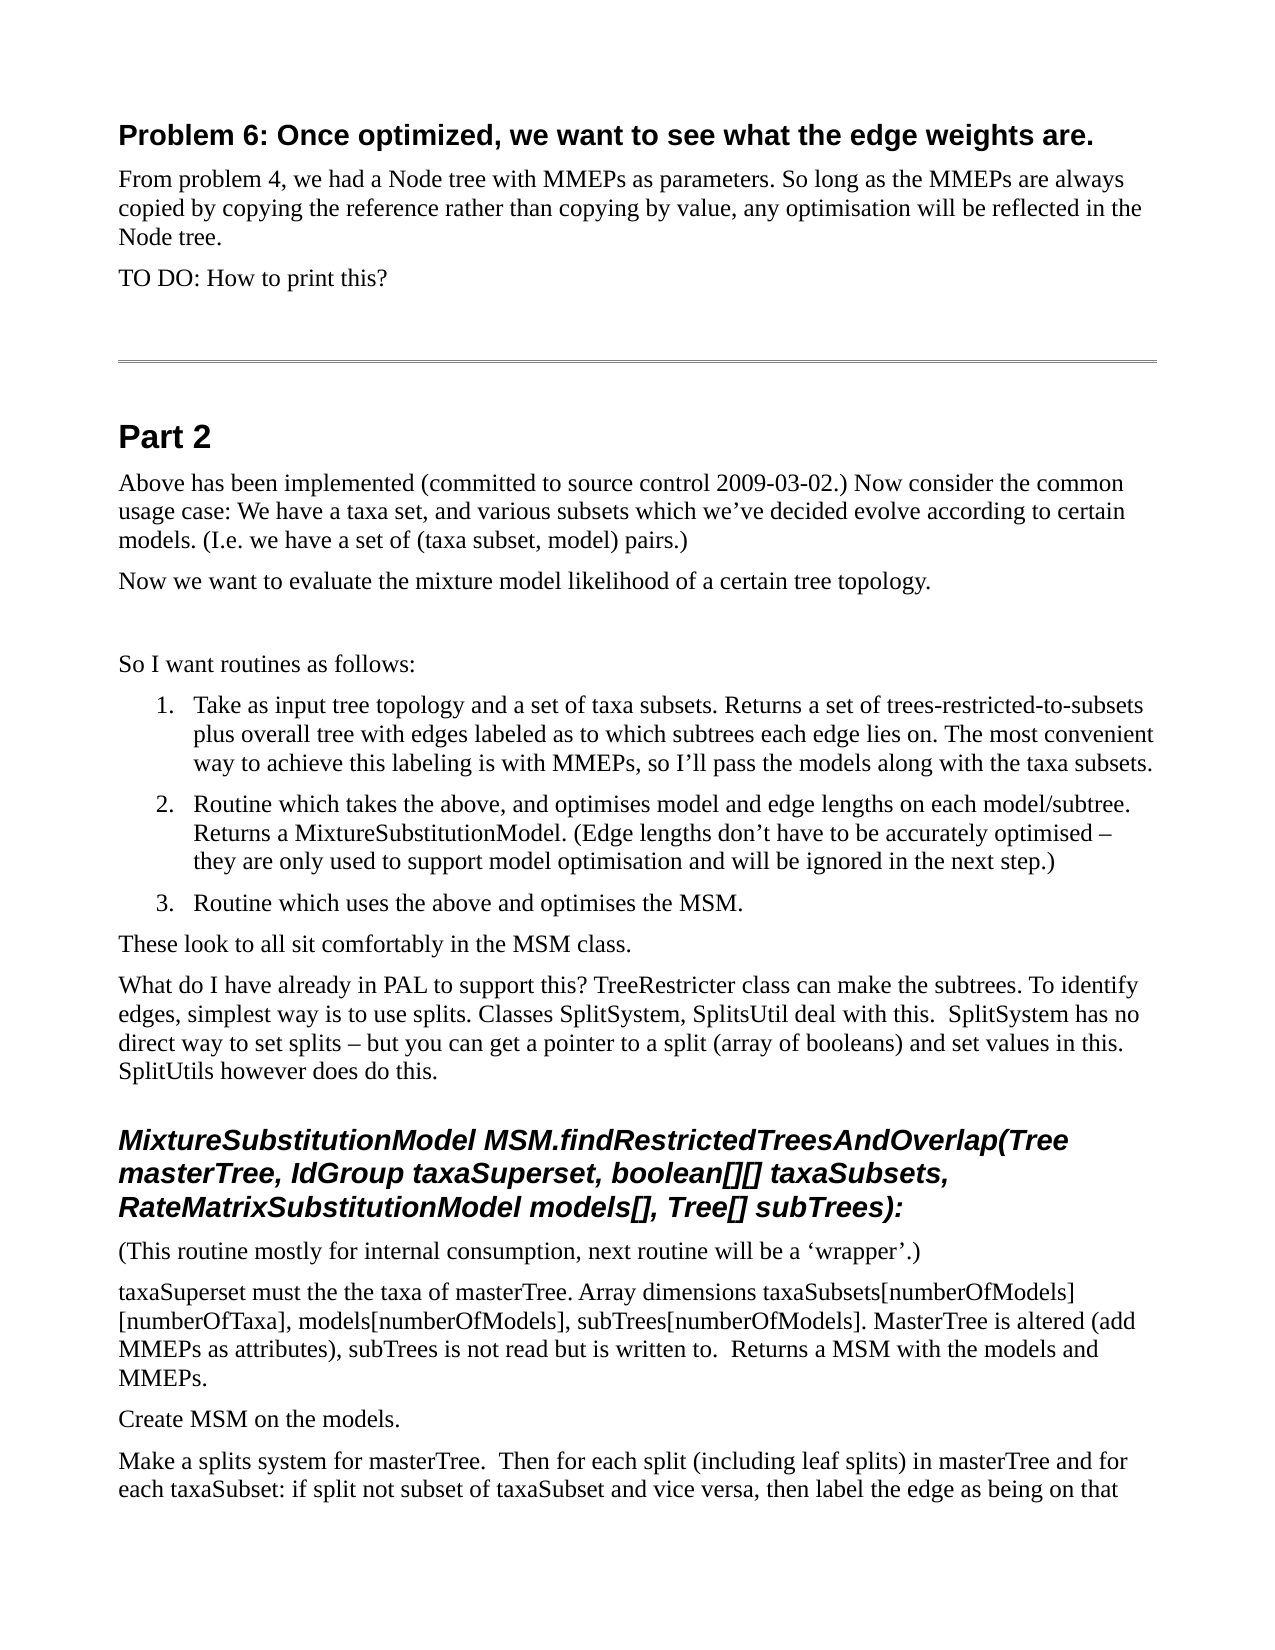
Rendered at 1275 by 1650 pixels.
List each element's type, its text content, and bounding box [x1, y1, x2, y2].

text Make a splits system for masterTree. Then for each split (including leaf splits) in masterTree and for each taxaSubset: if split not subset of taxaSubset and vice versa, then label the edge as being on that [118, 1446, 1157, 1503]
text From problem 4, we had a Node tree with MMEPs as parameters. So long as the MMEPs are always copied by copying the reference rather than copying by value, any optimisation will be reflected in the Node tree. [118, 164, 1157, 250]
subtitle MixtureSubstitutionModel MSM.findRestrictedTreesAndOverlap(Tree masterTree, IdGroup taxaSuperset, boolean[][] taxaSubsets, RateMatrixSubstitutionModel models[], Tree[] subTrees): [118, 1123, 1157, 1223]
text So I want routines as follows: [118, 649, 1157, 678]
subtitle Problem 6: Once optimized, we want to see what the edge weights are. [118, 118, 1157, 152]
subtitle Part 2 [118, 417, 1157, 455]
list Routine which uses the above and optimises the MSM. [156, 888, 1157, 916]
text (This routine mostly for internal consumption, next routine will be a ‘wrapper’.) [118, 1236, 1157, 1264]
text Create MSM on the models. [118, 1404, 1157, 1433]
text These look to all sit comfortably in the MSM class. [118, 929, 1157, 958]
text Now we want to evaluate the mixture model likelihood of a certain tree topology. [118, 566, 1157, 595]
text What do I have already in PAL to support this? TreeRestricter class can make the subtrees. To identify edges, simplest way is to use splits. Classes SplitSystem, SplitsUtil deal with this. SplitSystem has no direct way to set splits – but you can get a pointer to a split (array of booleans) and set values in this. SplitUtils however does do this. [118, 970, 1157, 1085]
text TO DO: How to print this? [118, 263, 1157, 292]
text Above has been implemented (committed to source control 2009-03-02.) Now consider the common usage case: We have a taxa set, and various subsets which we’ve decided evolve according to certain models. (I.e. we have a set of (taxa subset, model) pairs.) [118, 468, 1157, 554]
text taxaSuperset must the the taxa of masterTree. Array dimensions taxaSubsets[numberOfModels][numberOfTaxa], models[numberOfModels], subTrees[numberOfModels]. MasterTree is altered (add MMEPs as attributes), subTrees is not read but is written to. Returns a MSM with the models and MMEPs. [118, 1277, 1157, 1392]
list Take as input tree topology and a set of taxa subsets. Returns a set of trees-restricted-to-subsets plus overall tree with edges labeled as to which subtrees each edge lies on. The most convenient way to achieve this labeling is with MMEPs, so I’ll pass the models along with the taxa subsets. [156, 690, 1157, 776]
list Routine which takes the above, and optimises model and edge lengths on each model/subtree. Returns a MixtureSubstitutionModel. (Edge lengths don’t have to be accurately optimised – they are only used to support model optimisation and will be ignored in the next step.) [156, 789, 1157, 875]
